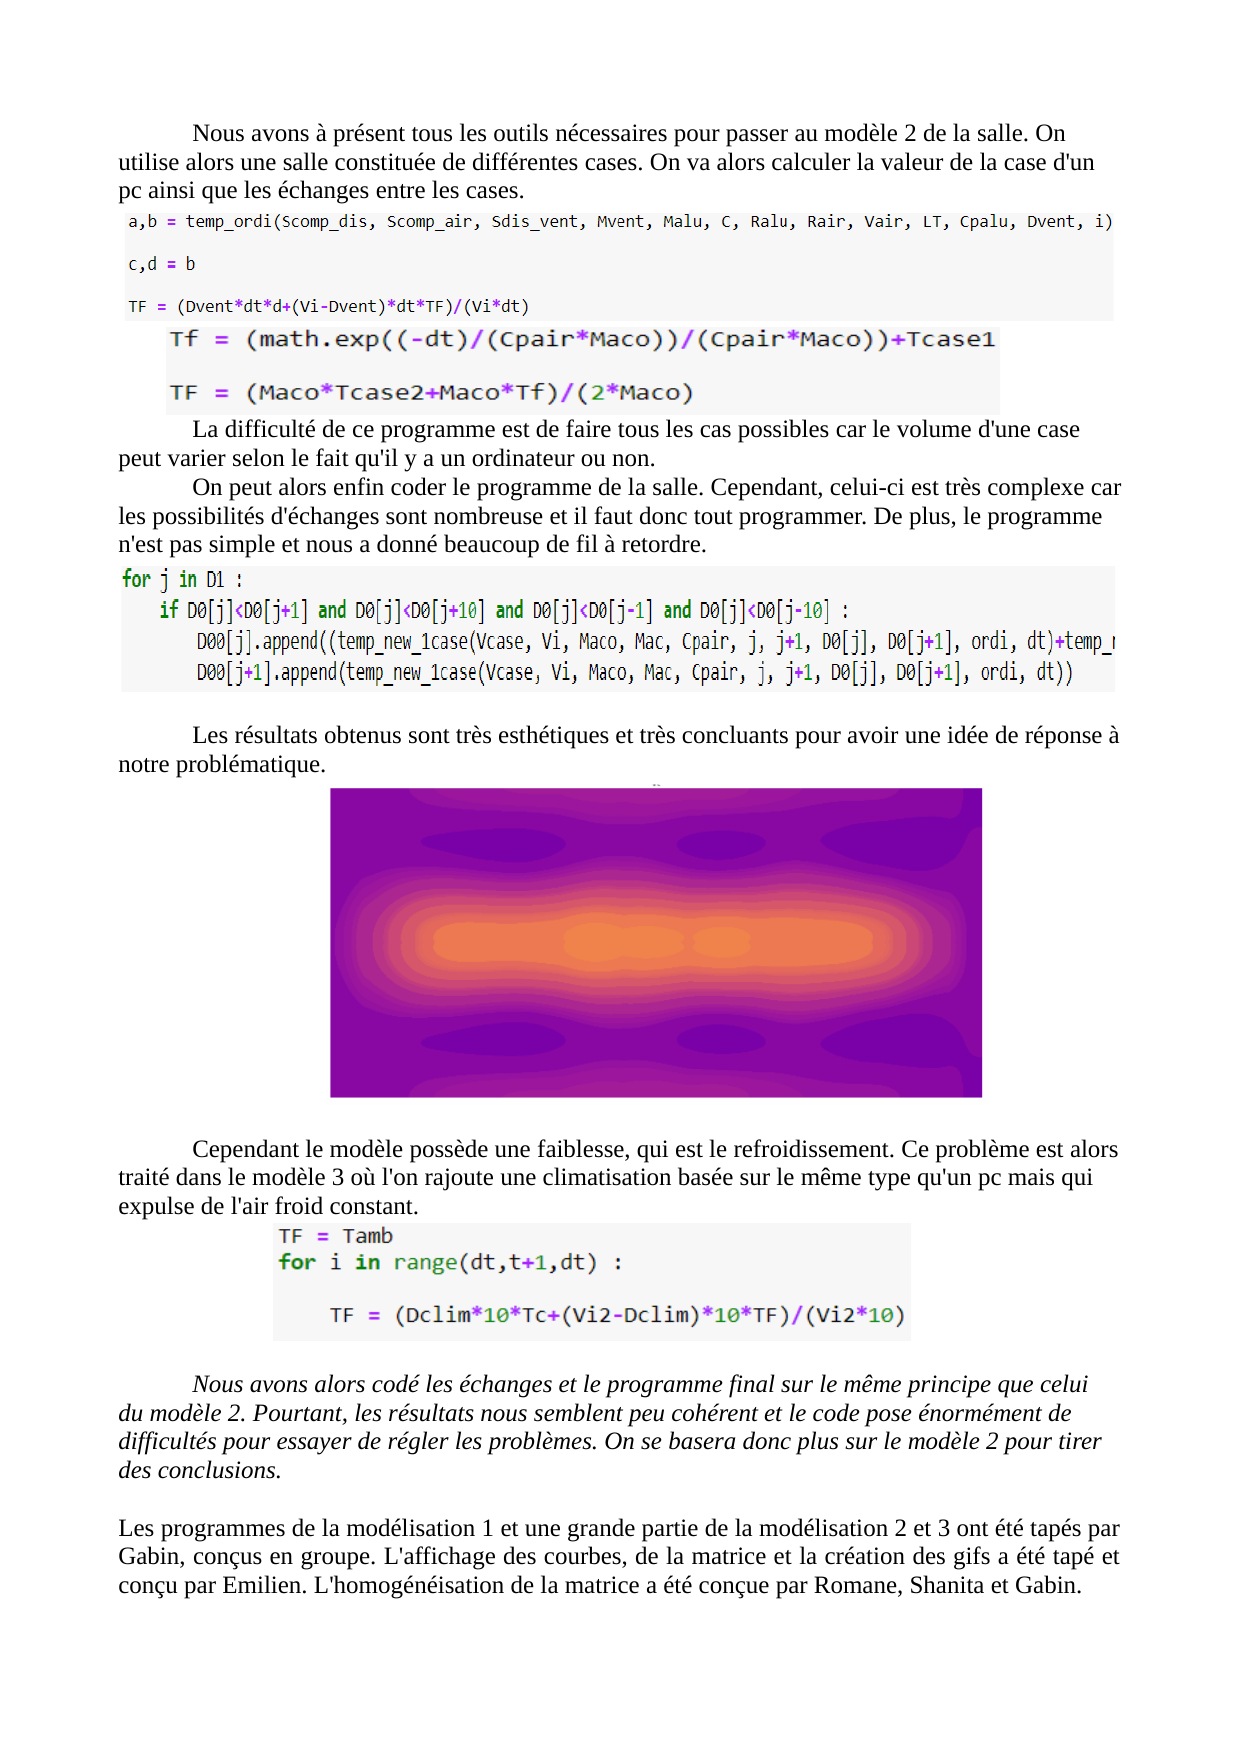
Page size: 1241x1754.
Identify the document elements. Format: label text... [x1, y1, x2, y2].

text Les résultats obtenus sont très esthétiques et très concluants pour avoir une idée de réponse à notre problématique. [118, 720, 1122, 778]
text Nous avons à présent tous les outils nécessaires pour passer au modèle 2 de la salle. On utilise alors une salle constituée de différentes cases. On va alors calculer la valeur de la case d'un pc ainsi que les échanges entre les cases. [118, 118, 1122, 204]
text On peut alors enfin coder le programme de la salle. Cependant, celui-ci est très complexe car les possibilités d'échanges sont nombreuse et il faut donc tout programmer. De plus, le programme n'est pas simple et nous a donné beaucoup de fil à retordre. [118, 472, 1122, 558]
text Nous avons alors codé les échanges et le programme final sur le même principe que celui du modèle 2. Pourtant, les résultats nous semblent peu cohérent et le code pose énormément de difficultés pour essayer de régler les problèmes. On se basera donc plus sur le modèle 2 pour tirer des conclusions. [118, 1369, 1122, 1484]
text Cependant le modèle possède une faiblesse, qui est le refroidissement. Ce problème est alors traité dans le modèle 3 où l'on rajoute une climatisation basée sur le même type qu'un pc mais qui expulse de l'air froid constant. [118, 1134, 1122, 1220]
picture [124, 213, 1114, 321]
picture [326, 784, 990, 1105]
text Les programmes de la modélisation 1 et une grande partie de la modélisation 2 et 3 ont été tapés par Gabin, conçus en groupe. L'affichage des courbes, de la matrice et la création des gifs a été tapé et conçu par Emilien. L'homogénéisation de la matrice a été conçue par Romane, Shanita et Gabin. [118, 1513, 1122, 1599]
picture [166, 327, 1001, 415]
picture [121, 566, 1116, 692]
text La difficulté de ce programme est de faire tous les cas possibles car le volume d'une case peut varier selon le fait qu'il y a un ordinateur ou non. [118, 204, 1122, 472]
picture [273, 1223, 912, 1341]
